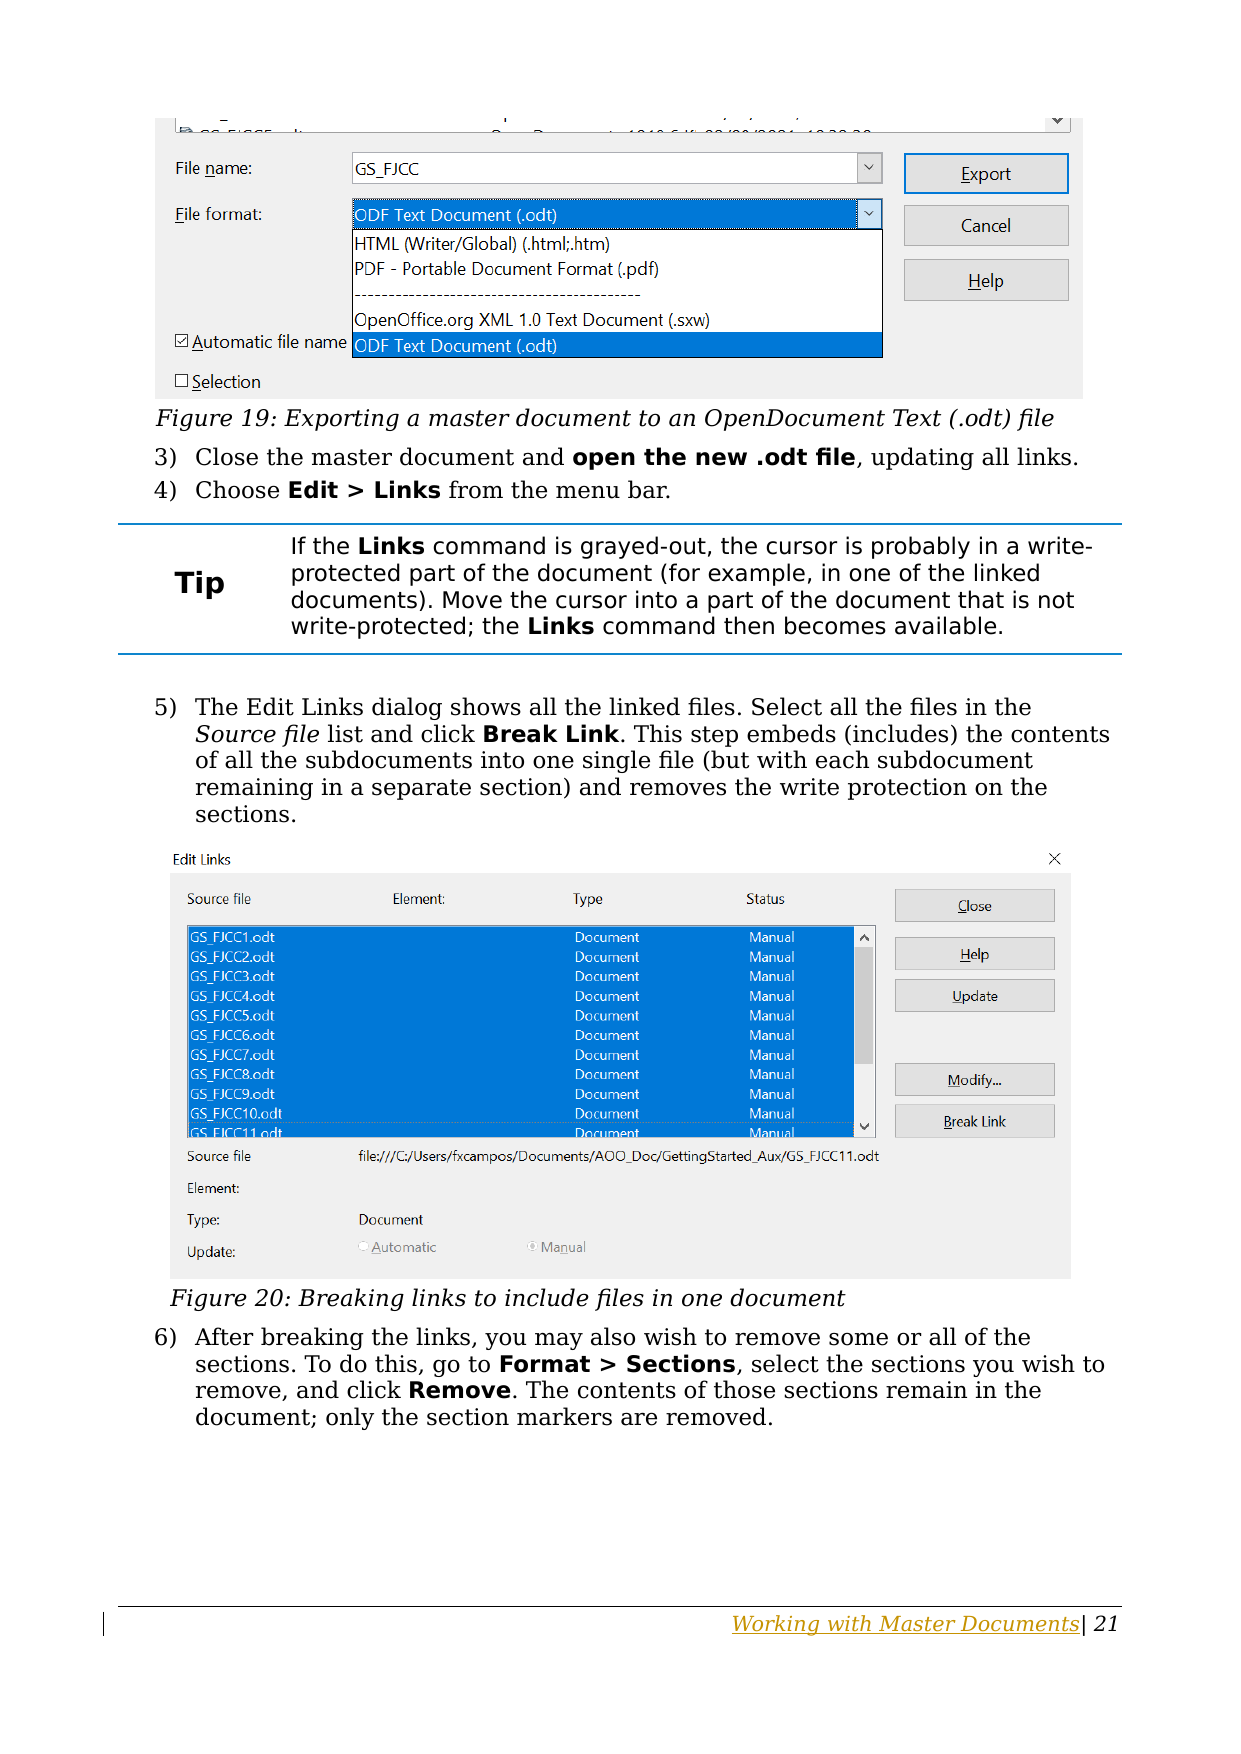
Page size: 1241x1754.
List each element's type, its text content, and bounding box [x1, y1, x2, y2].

list Close the master document and open the new .odt file, updating all links. [177, 444, 1122, 471]
table_header Tip [118, 525, 281, 653]
list Choose Edit > Links from the menu bar. [177, 477, 1122, 504]
picture [170, 846, 1071, 1279]
text Figure 20: Breaking links to include files in one document [170, 1285, 1070, 1312]
text Figure 19: Exporting a master document to an OpenDocument Text (.odt) file [156, 405, 1084, 432]
picture [155, 118, 1083, 399]
list The Edit Links dialog shows all the linked files. Select all the files in the Source file list and click Break Link. This step embeds (includes) the contents of all the subdocuments into one single file (but with each subdocument remaining in a separate section) and removes the write protection on the sections. [177, 694, 1122, 828]
table_header If the Links command is grayed-out, the cursor is probably in a write-protected part of the document (for example, in one of the linked documents). Move the cursor into a part of the document that is not write-protected; the Links command then becomes available. [281, 525, 1122, 653]
list After breaking the links, you may also wish to remove some or all of the sections. To do this, go to Format > Sections, select the sections you wish to remove, and click Remove. The contents of those sections remain in the document; only the section markers are removed. [177, 1324, 1122, 1431]
